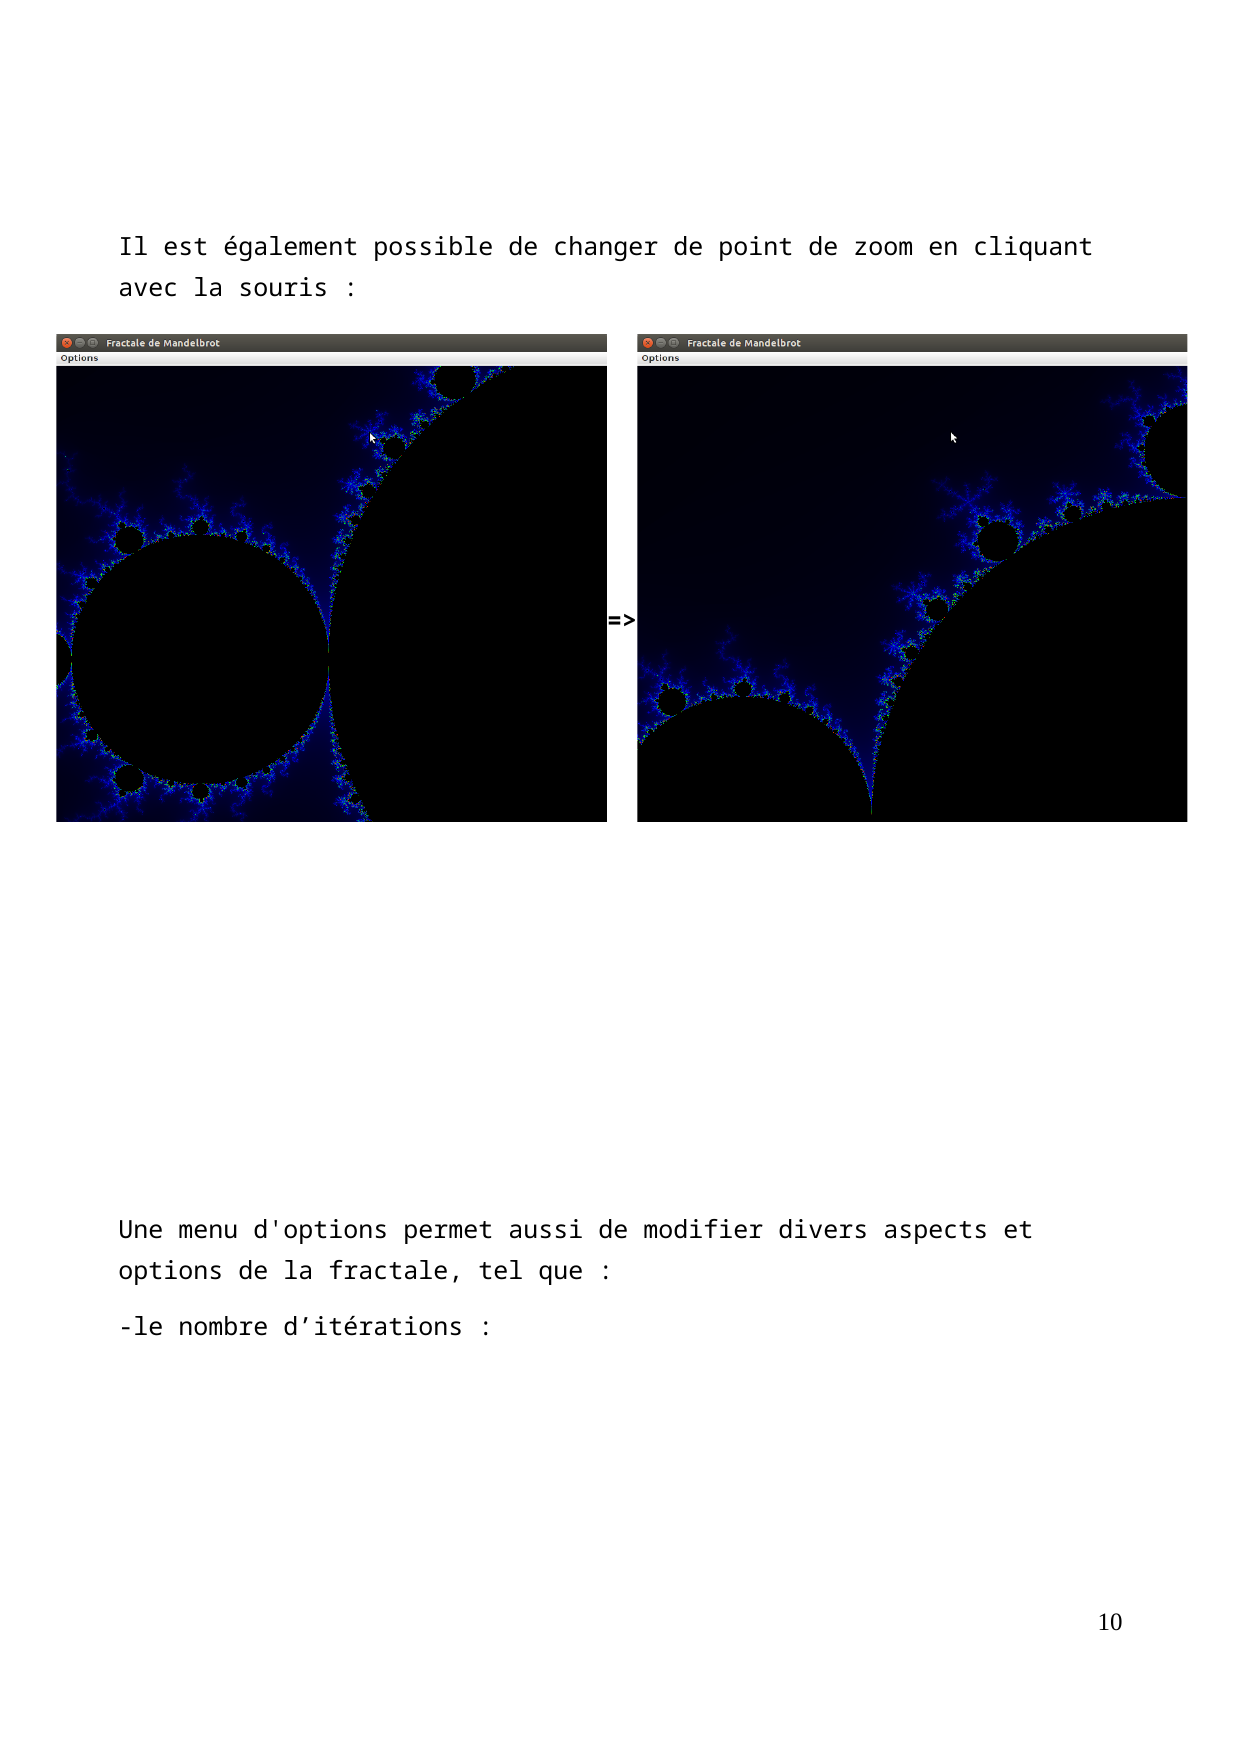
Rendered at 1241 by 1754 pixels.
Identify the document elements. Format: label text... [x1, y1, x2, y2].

text -le nombre d’itérations : [118, 1308, 1122, 1342]
text Il est également possible de changer de point de zoom en cliquant avec la souris : [118, 229, 1122, 304]
text Une menu d'options permet aussi de modifier divers aspects et options de la fractale, tel que : [118, 1212, 1122, 1287]
text => [607, 602, 637, 636]
picture [56, 334, 607, 822]
picture [637, 334, 1188, 822]
